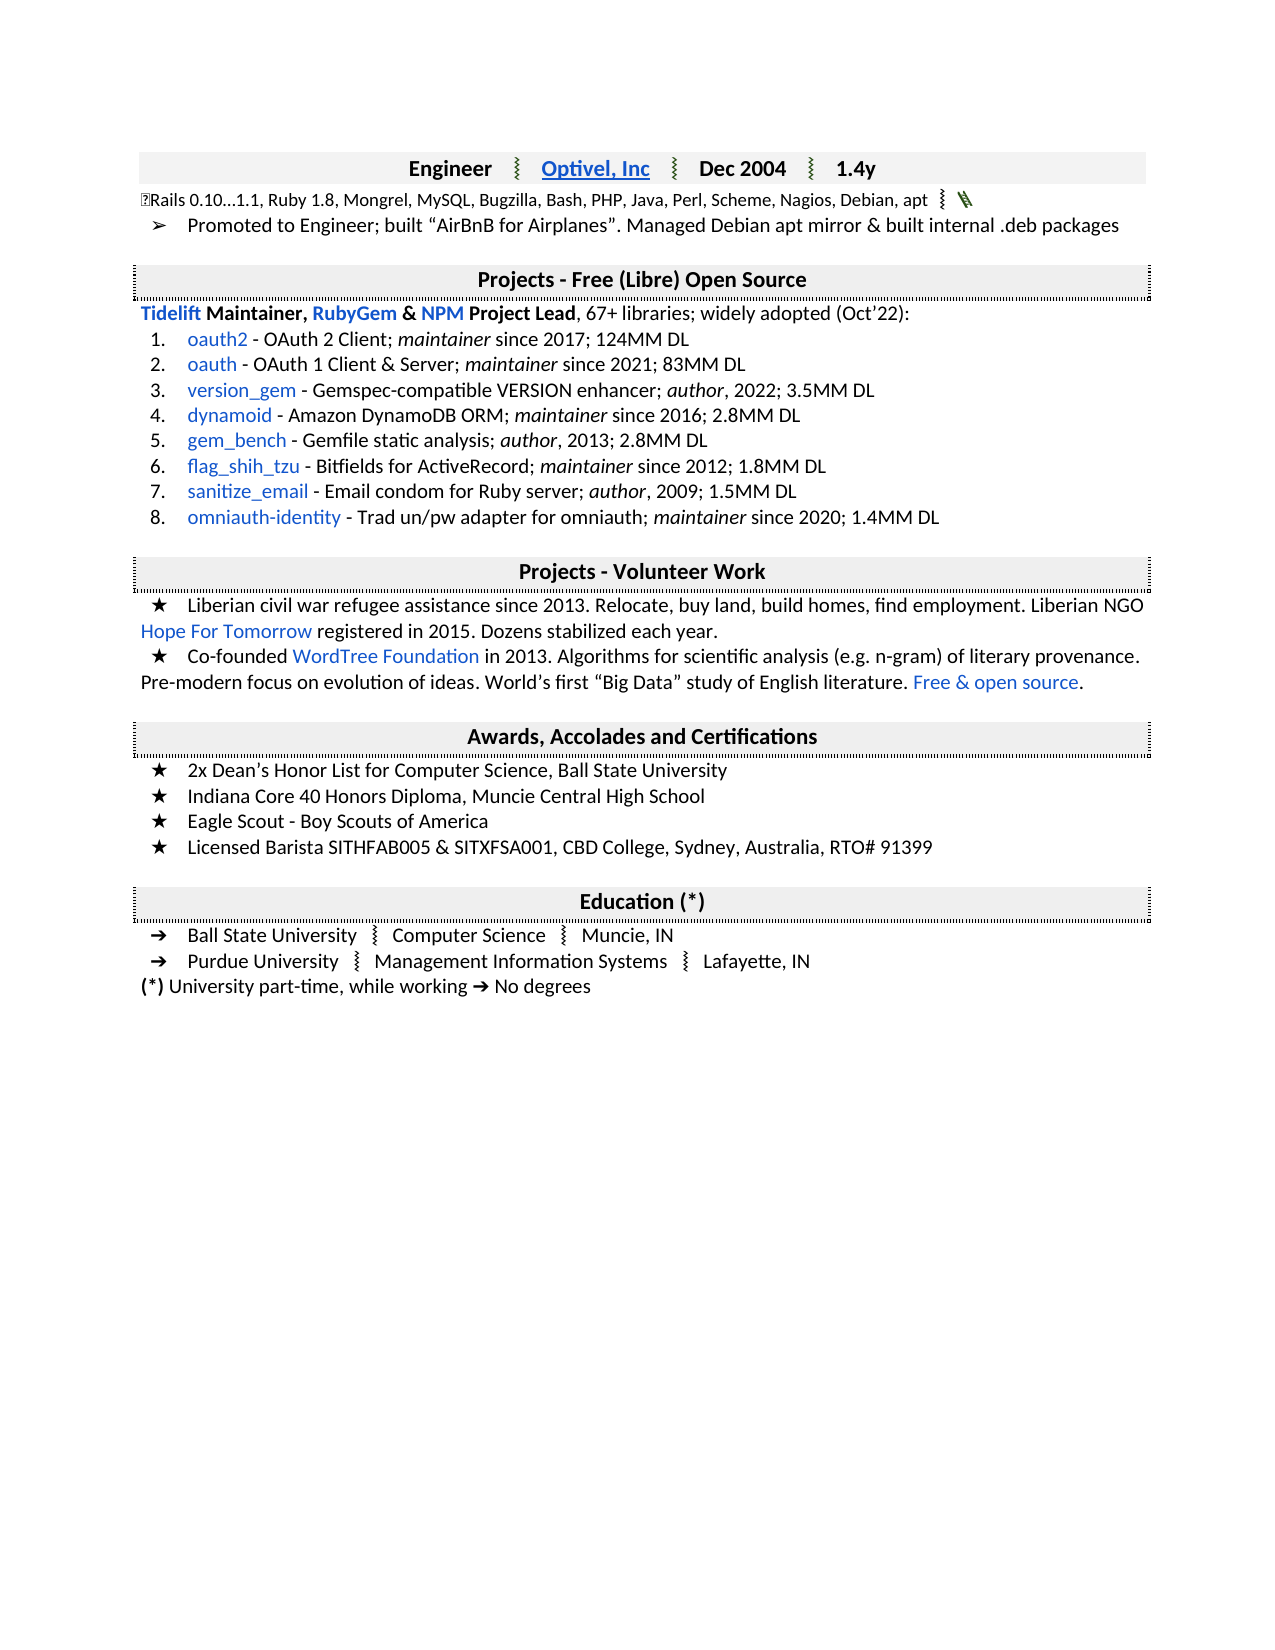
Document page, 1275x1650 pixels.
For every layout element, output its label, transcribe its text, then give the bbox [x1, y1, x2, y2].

text Tidelift Maintainer, RubyGem & NPM Project Lead, 67+ libraries; widely adopted (Oct’22): [141, 301, 1144, 326]
list version_gem - Gemspec-compatible VERSION enhancer; author, 2022; 3.5MM DL [141, 377, 1144, 402]
text (*) University part-time, while working ➔ No degrees [141, 973, 1144, 999]
list sanitize_email - Email condom for Ruby server; author, 2009; 1.5MM DL [141, 478, 1144, 504]
list flag_shih_tzu - Bitfields for ActiveRecord; maintainer since 2012; 1.8MM DL [141, 453, 1144, 478]
list Eagle Scout - Boy Scouts of America [141, 808, 1144, 834]
subtitle Engineer ⦚ Optivel, Inc ⦚ Dec 2004 ⦚ 1.4y [139, 152, 1146, 184]
subtitle Projects - Volunteer Work [133, 557, 1151, 593]
subtitle 🥞Rails 0.10…1.1, Ruby 1.8, Mongrel, MySQL, Bugzilla, Bash, PHP, Java, Perl, Scheme, Nagios, Debian, apt ⦚ 🪜🇺🇸 [141, 186, 1144, 212]
list gem_bench - Gemfile static analysis; author, 2013; 2.8MM DL [141, 428, 1144, 453]
list Promoted to Engineer; built “AirBnB for Airplanes”. Managed Debian apt mirror & built internal .deb packages [141, 212, 1144, 237]
subtitle Awards, Accolades and Certifications [133, 722, 1151, 758]
list Liberian civil war refugee assistance since 2013. Relocate, buy land, build homes, find employment. Liberian NGO Hope For Tomorrow registered in 2015. Dozens stabilized each year. [141, 593, 1144, 643]
list Ball State University ⦚ Computer Science ⦚ Muncie, IN [141, 923, 1144, 948]
list Licensed Barista SITHFAB005 & SITXFSA001, CBD College, Sydney, Australia, RTO# 91399 [141, 834, 1144, 859]
list 2x Dean’s Honor List for Computer Science, Ball State University [141, 758, 1144, 783]
subtitle Projects - Free (Libre) Open Source [133, 265, 1151, 301]
list dynamoid - Amazon DynamoDB ORM; maintainer since 2016; 2.8MM DL [141, 402, 1144, 428]
list oauth - OAuth 1 Client & Server; maintainer since 2021; 83MM DL [141, 351, 1144, 377]
list oauth2 - OAuth 2 Client; maintainer since 2017; 124MM DL [141, 326, 1144, 351]
list Purdue University ⦚ Management Information Systems ⦚ Lafayette, IN [141, 948, 1144, 973]
subtitle Education (*) [133, 887, 1151, 923]
list Co-founded WordTree Foundation in 2013. Algorithms for scientific analysis (e.g. n-gram) of literary provenance. Pre-modern focus on evolution of ideas. World’s first “Big Data” study of English literature. Free & open source. [141, 643, 1144, 694]
list omniauth-identity - Trad un/pw adapter for omniauth; maintainer since 2020; 1.4MM DL [141, 504, 1144, 529]
list Indiana Core 40 Honors Diploma, Muncie Central High School [141, 783, 1144, 808]
